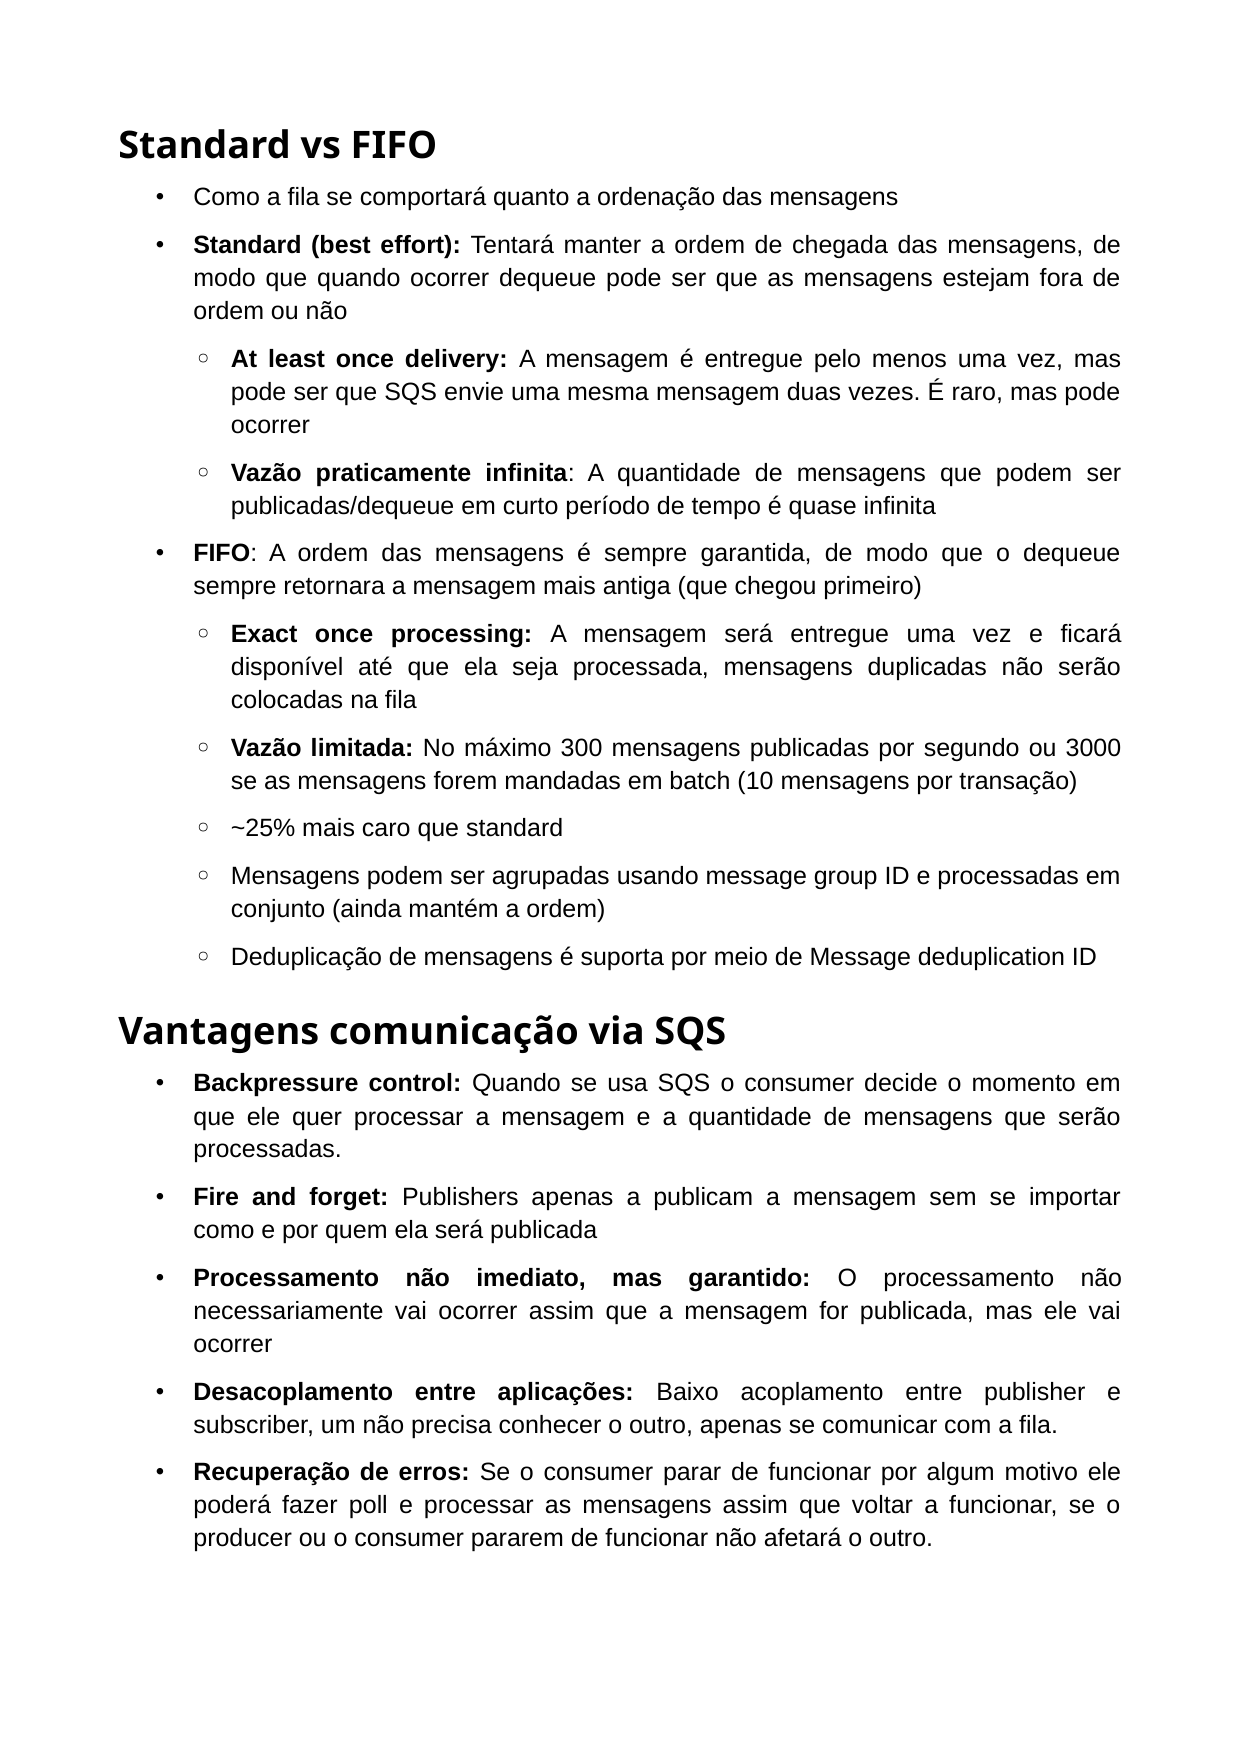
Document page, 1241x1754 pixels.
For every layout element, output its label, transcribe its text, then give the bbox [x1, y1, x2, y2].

subtitle Vantagens comunicação via SQS [118, 1004, 1122, 1056]
list Backpressure control: Quando se usa SQS o consumer decide o momento em que ele quer processar a mensagem e a quantidade de mensagens que serão processadas. [156, 1068, 1122, 1163]
subtitle Standard vs FIFO [118, 118, 1122, 170]
list Desacoplamento entre aplicações: Baixo acoplamento entre publisher e subscriber, um não precisa conhecer o outro, apenas se comunicar com a fila. [156, 1377, 1122, 1438]
list Standard (best effort): Tentará manter a ordem de chegada das mensagens, de modo que quando ocorrer dequeue pode ser que as mensagens estejam fora de ordem ou não [156, 230, 1122, 325]
list Vazão limitada: No máximo 300 mensagens publicadas por segundo ou 3000 se as mensagens forem mandadas em batch (10 mensagens por transação) [193, 733, 1122, 794]
list Recuperação de erros: Se o consumer parar de funcionar por algum motivo ele poderá fazer poll e processar as mensagens assim que voltar a funcionar, se o producer ou o consumer pararem de funcionar não afetará o outro. [156, 1457, 1122, 1552]
list FIFO: A ordem das mensagens é sempre garantida, de modo que o dequeue sempre retornara a mensagem mais antiga (que chegou primeiro) [156, 538, 1122, 600]
list Exact once processing: A mensagem será entregue uma vez e ficará disponível até que ela seja processada, mensagens duplicadas não serão colocadas na fila [193, 619, 1122, 714]
list Vazão praticamente infinita: A quantidade de mensagens que podem ser publicadas/dequeue em curto período de tempo é quase infinita [193, 457, 1122, 519]
list At least once delivery: A mensagem é entregue pelo menos uma vez, mas pode ser que SQS envie uma mesma mensagem duas vezes. É raro, mas pode ocorrer [193, 344, 1122, 439]
list ~25% mais caro que standard [193, 813, 1122, 842]
list Processamento não imediato, mas garantido: O processamento não necessariamente vai ocorrer assim que a mensagem for publicada, mas ele vai ocorrer [156, 1263, 1122, 1358]
list Mensagens podem ser agrupadas usando message group ID e processadas em conjunto (ainda mantém a ordem) [193, 861, 1122, 923]
list Deduplicação de mensagens é suporta por meio de Message deduplication ID [193, 942, 1122, 971]
list Fire and forget: Publishers apenas a publicam a mensagem sem se importar como e por quem ela será publicada [156, 1182, 1122, 1244]
list Como a fila se comportará quanto a ordenação das mensagens [156, 182, 1122, 211]
